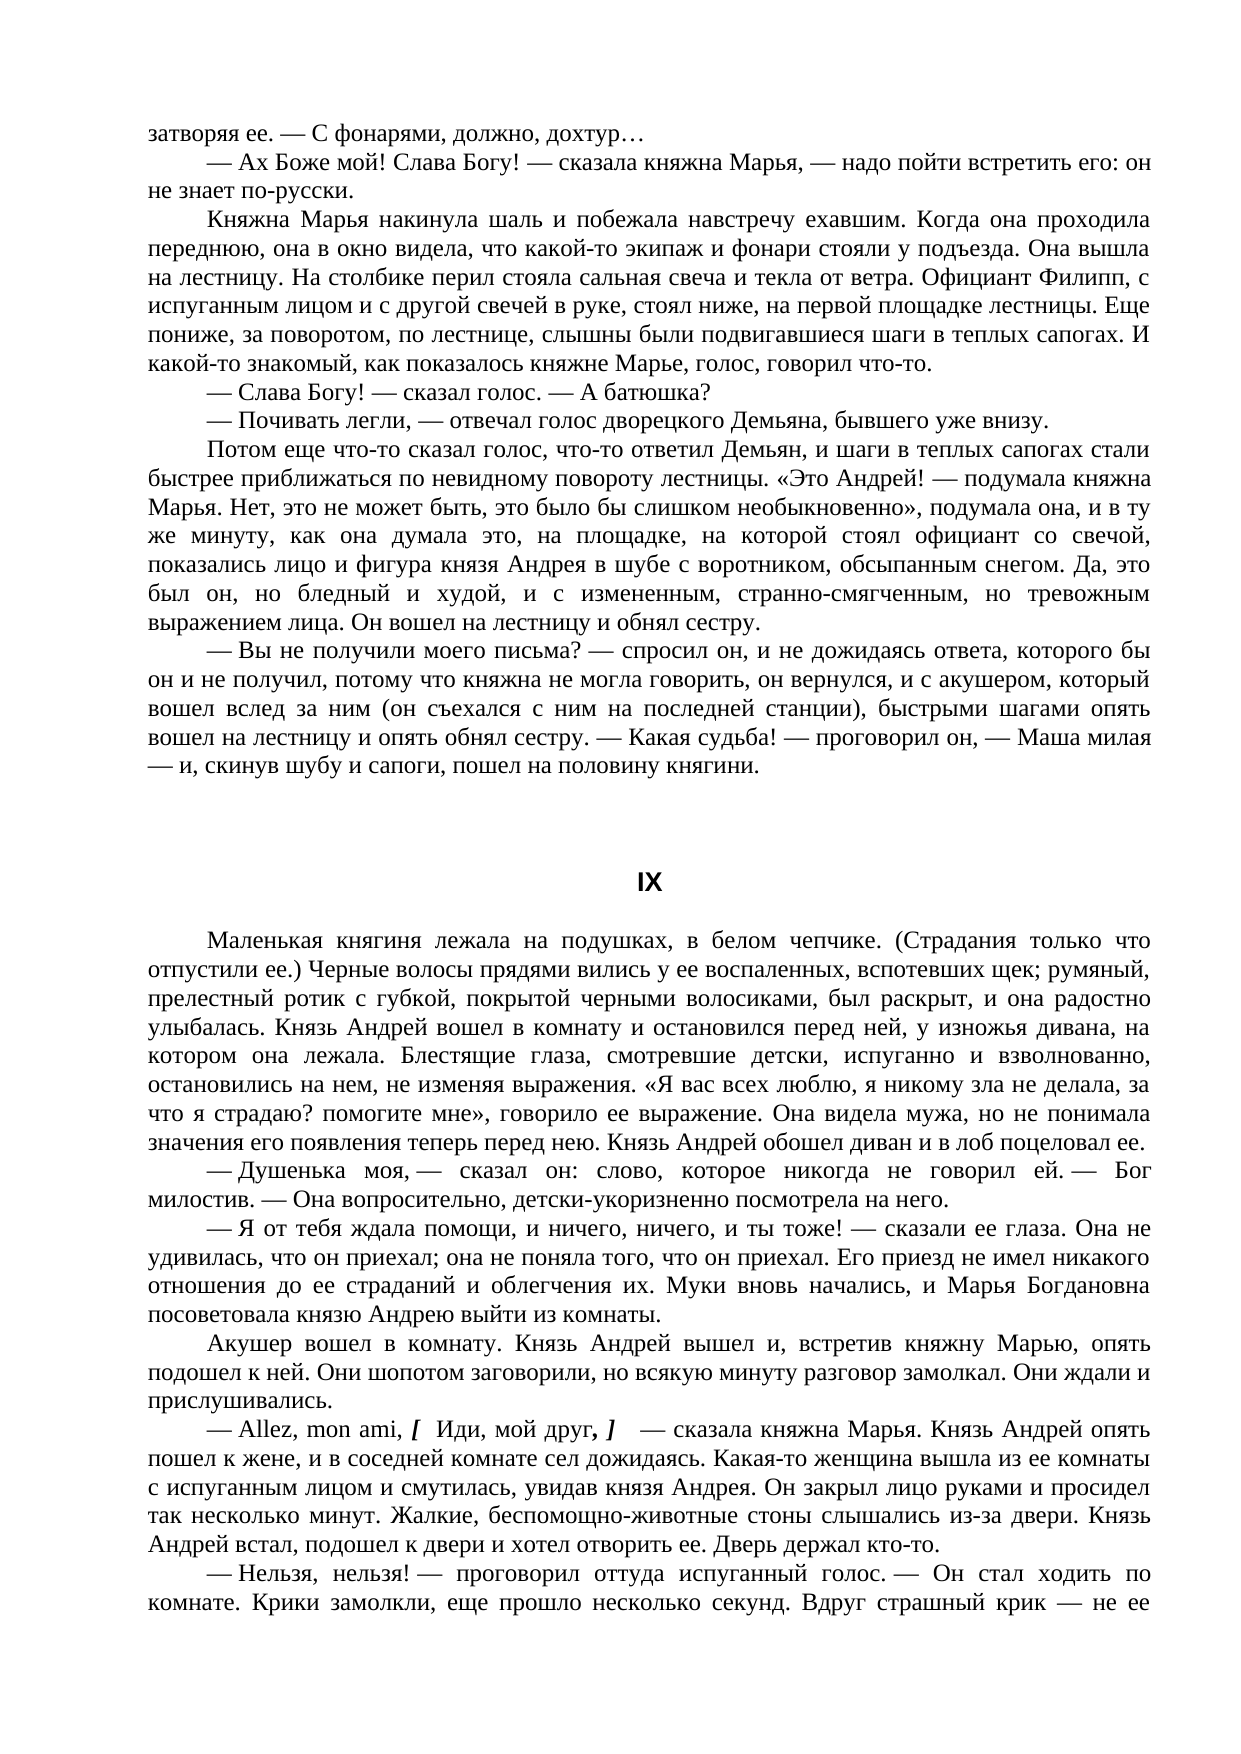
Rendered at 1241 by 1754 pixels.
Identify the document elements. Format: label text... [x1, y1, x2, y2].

text — Слава Богу! — сказал голос. — А батюшка? [148, 377, 1152, 406]
text — Allez, mon ami, [ Иди, мой друг, ] — сказала княжна Марья. Князь Андрей опять пошел к жене, и в соседней комнате сел дожидаясь. Какая-то женщина вышла из ее комнаты с испуганным лицом и смутилась, увидав князя Андрея. Он закрыл лицо руками и просидел так несколько минут. Жалкие, беспомощно-животные стоны слышались из-за двери. Князь Андрей встал, подошел к двери и хотел отворить ее. Дверь держал кто-то. [148, 1414, 1152, 1558]
text — Почивать легли, — отвечал голос дворецкого Демьяна, бывшего уже внизу. [148, 406, 1152, 434]
text Потом еще что-то сказал голос, что-то ответил Демьян, и шаги в теплых сапогах стали быстрее приближаться по невидному повороту лестницы. «Это Андрей! — подумала княжна Марья. Нет, это не может быть, это было бы слишком необыкновенно», подумала она, и в ту же минуту, как она думала это, на площадке, на которой стоял официант со свечой, показались лицо и фигура князя Андрея в шубе с воротником, обсыпанным снегом. Да, это был он, но бледный и худой, и с измененным, странно-смягченным, но тревожным выражением лица. Он вошел на лестницу и обнял сестру. [148, 434, 1152, 636]
text — Вы не получили моего письма? — спросил он, и не дожидаясь ответа, которого бы он и не получил, потому что княжна не могла говорить, он вернулся, и с акушером, который вошел вслед за ним (он съехался с ним на последней станции), быстрыми шагами опять вошел на лестницу и опять обнял сестру. — Какая судьба! — проговорил он, — Маша милая — и, скинув шубу и сапоги, пошел на половину княгини. [148, 636, 1152, 779]
text — Нельзя, нельзя! — проговорил оттуда испуганный голос. — Он стал ходить по комнате. Крики замолкли, еще прошло несколько секунд. Вдруг страшный крик — не ее [148, 1558, 1152, 1616]
subtitle IX [148, 866, 1152, 897]
text — Душенька моя, — сказал он: слово, которое никогда не говорил ей. — Бог милостив. — Она вопросительно, детски-укоризненно посмотрела на него. [148, 1156, 1152, 1213]
text Княжна Марья накинула шаль и побежала навстречу ехавшим. Когда она проходила переднюю, она в окно видела, что какой-то экипаж и фонари стояли у подъезда. Она вышла на лестницу. На столбике перил стояла сальная свеча и текла от ветра. Официант Филипп, с испуганным лицом и с другой свечей в руке, стоял ниже, на первой площадке лестницы. Еще пониже, за поворотом, по лестнице, слышны были подвигавшиеся шаги в теплых сапогах. И какой-то знакомый, как показалось княжне Марье, голос, говорил что-то. [148, 204, 1152, 377]
text Акушер вошел в комнату. Князь Андрей вышел и, встретив княжну Марью, опять подошел к ней. Они шопотом заговорили, но всякую минуту разговор замолкал. Они ждали и прислушивались. [148, 1328, 1152, 1414]
text — Я от тебя ждала помощи, и ничего, ничего, и ты тоже! — сказали ее глаза. Она не удивилась, что он приехал; она не поняла того, что он приехал. Его приезд не имел никакого отношения до ее страданий и облегчения их. Муки вновь начались, и Марья Богдановна посоветовала князю Андрею выйти из комнаты. [148, 1213, 1152, 1328]
text затворяя ее. — С фонарями, должно, дохтур… [148, 118, 1152, 147]
text — Ах Боже мой! Слава Богу! — сказала княжна Марья, — надо пойти встретить его: он не знает по-русски. [148, 147, 1152, 204]
text Маленькая княгиня лежала на подушках, в белом чепчике. (Страдания только что отпустили ее.) Черные волосы прядями вились у ее воспаленных, вспотевших щек; румяный, прелестный ротик с губкой, покрытой черными волосиками, был раскрыт, и она радостно улыбалась. Князь Андрей вошел в комнату и остановился перед ней, у изножья дивана, на котором она лежала. Блестящие глаза, смотревшие детски, испуганно и взволнованно, остановились на нем, не изменяя выражения. «Я вас всех люблю, я никому зла не делала, за что я страдаю? помогите мне», говорило ее выражение. Она видела мужа, но не понимала значения его появления теперь перед нею. Князь Андрей обошел диван и в лоб поцеловал ее. [148, 926, 1152, 1156]
